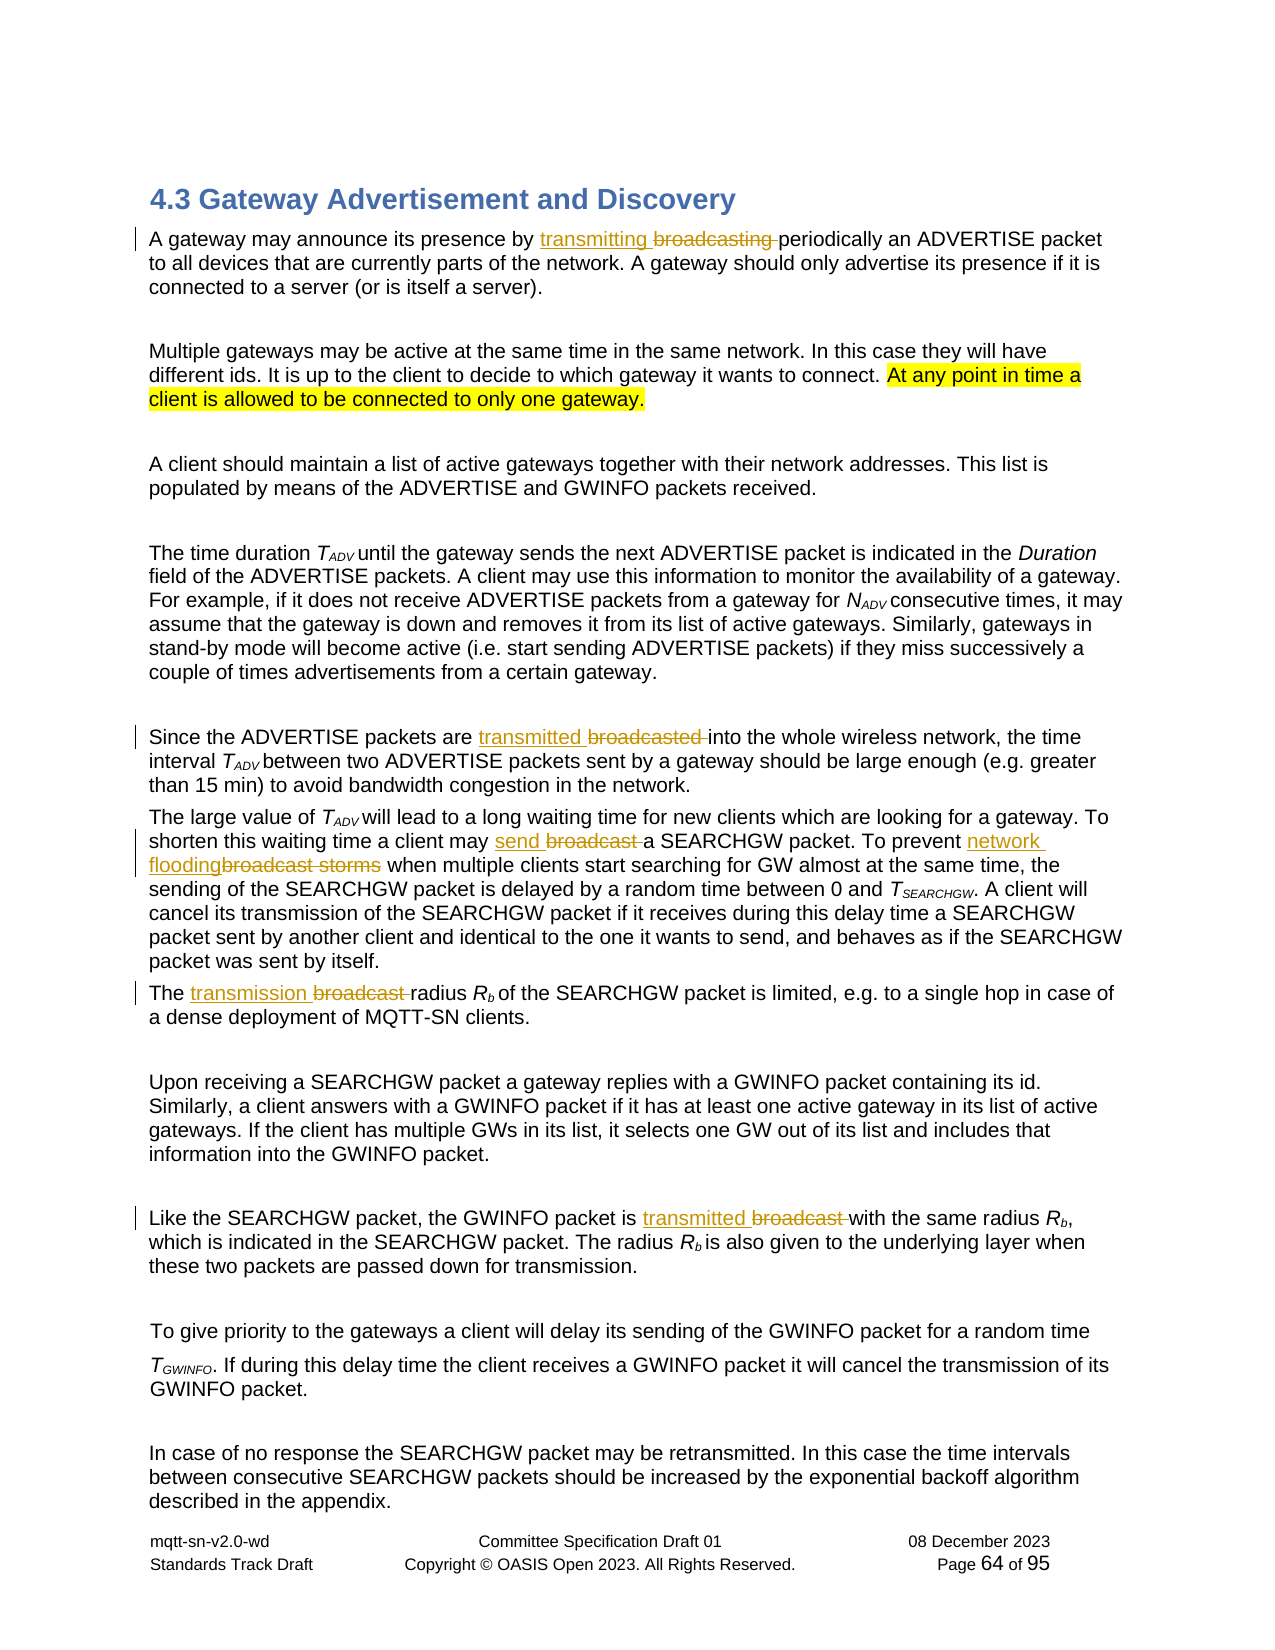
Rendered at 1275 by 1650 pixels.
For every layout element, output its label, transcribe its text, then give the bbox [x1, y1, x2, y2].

text A gateway may announce its presence by transmitting periodically an ADVERTISE packet to all devices that are currently parts of the network. A gateway should only advertise its presence if it is connected to a server (or is itself a server). [148, 227, 1124, 299]
text To give priority to the gateways a client will delay its sending of the GWINFO packet for a random time [150, 1318, 1124, 1342]
text TGWINFO. If during this delay time the client receives a GWINFO packet it will cancel the transmission of its GWINFO packet. [149, 1353, 1124, 1401]
text Multiple gateways may be active at the same time in the same network. In this case they will have different ids. It is up to the client to decide to which gateway it wants to connect. At any point in time a client is allowed to be connected to only one gateway. [148, 339, 1124, 411]
subtitle 4.3 Gateway Advertisement and Discovery [150, 182, 1124, 216]
text In case of no response the SEARCHGW packet may be retransmitted. In this case the time intervals between consecutive SEARCHGW packets should be increased by the exponential backoff algorithm described in the appendix. [148, 1441, 1124, 1513]
text The large value of TADV will lead to a long waiting time for new clients which are looking for a gateway. To shorten this waiting time a client may send a SEARCHGW packet. To prevent network flooding when multiple clients start searching for GW almost at the same time, the sending of the SEARCHGW packet is delayed by a random time between 0 and TSEARCHGW. A client will cancel its transmission of the SEARCHGW packet if it receives during this delay time a SEARCHGW packet sent by another client and identical to the one it wants to send, and behaves as if the SEARCHGW packet was sent by itself. [148, 805, 1124, 973]
text A client should maintain a list of active gateways together with their network addresses. This list is populated by means of the ADVERTISE and GWINFO packets received. [148, 452, 1124, 500]
text The time duration TADV until the gateway sends the next ADVERTISE packet is indicated in the Duration field of the ADVERTISE packets. A client may use this information to monitor the availability of a gateway. For example, if it does not receive ADVERTISE packets from a gateway for NADV consecutive times, it may assume that the gateway is down and removes it from its list of active gateways. Similarly, gateways in stand-by mode will become active (i.e. start sending ADVERTISE packets) if they miss successively a couple of times advertisements from a certain gateway. [148, 540, 1124, 684]
text Like the SEARCHGW packet, the GWINFO packet is transmitted with the same radius Rb, which is indicated in the SEARCHGW packet. The radius Rb is also given to the underlying layer when these two packets are passed down for transmission. [148, 1206, 1124, 1278]
text The transmission radius Rb of the SEARCHGW packet is limited, e.g. to a single hop in case of a dense deployment of MQTT-SN clients. [148, 981, 1124, 1029]
text Since the ADVERTISE packets are transmitted into the whole wireless network, the time interval TADV between two ADVERTISE packets sent by a gateway should be large enough (e.g. greater than 15 min) to avoid bandwidth congestion in the network. [148, 725, 1124, 797]
text Upon receiving a SEARCHGW packet a gateway replies with a GWINFO packet containing its id. Similarly, a client answers with a GWINFO packet if it has at least one active gateway in its list of active gateways. If the client has multiple GWs in its list, it selects one GW out of its list and includes that information into the GWINFO packet. [148, 1069, 1124, 1165]
